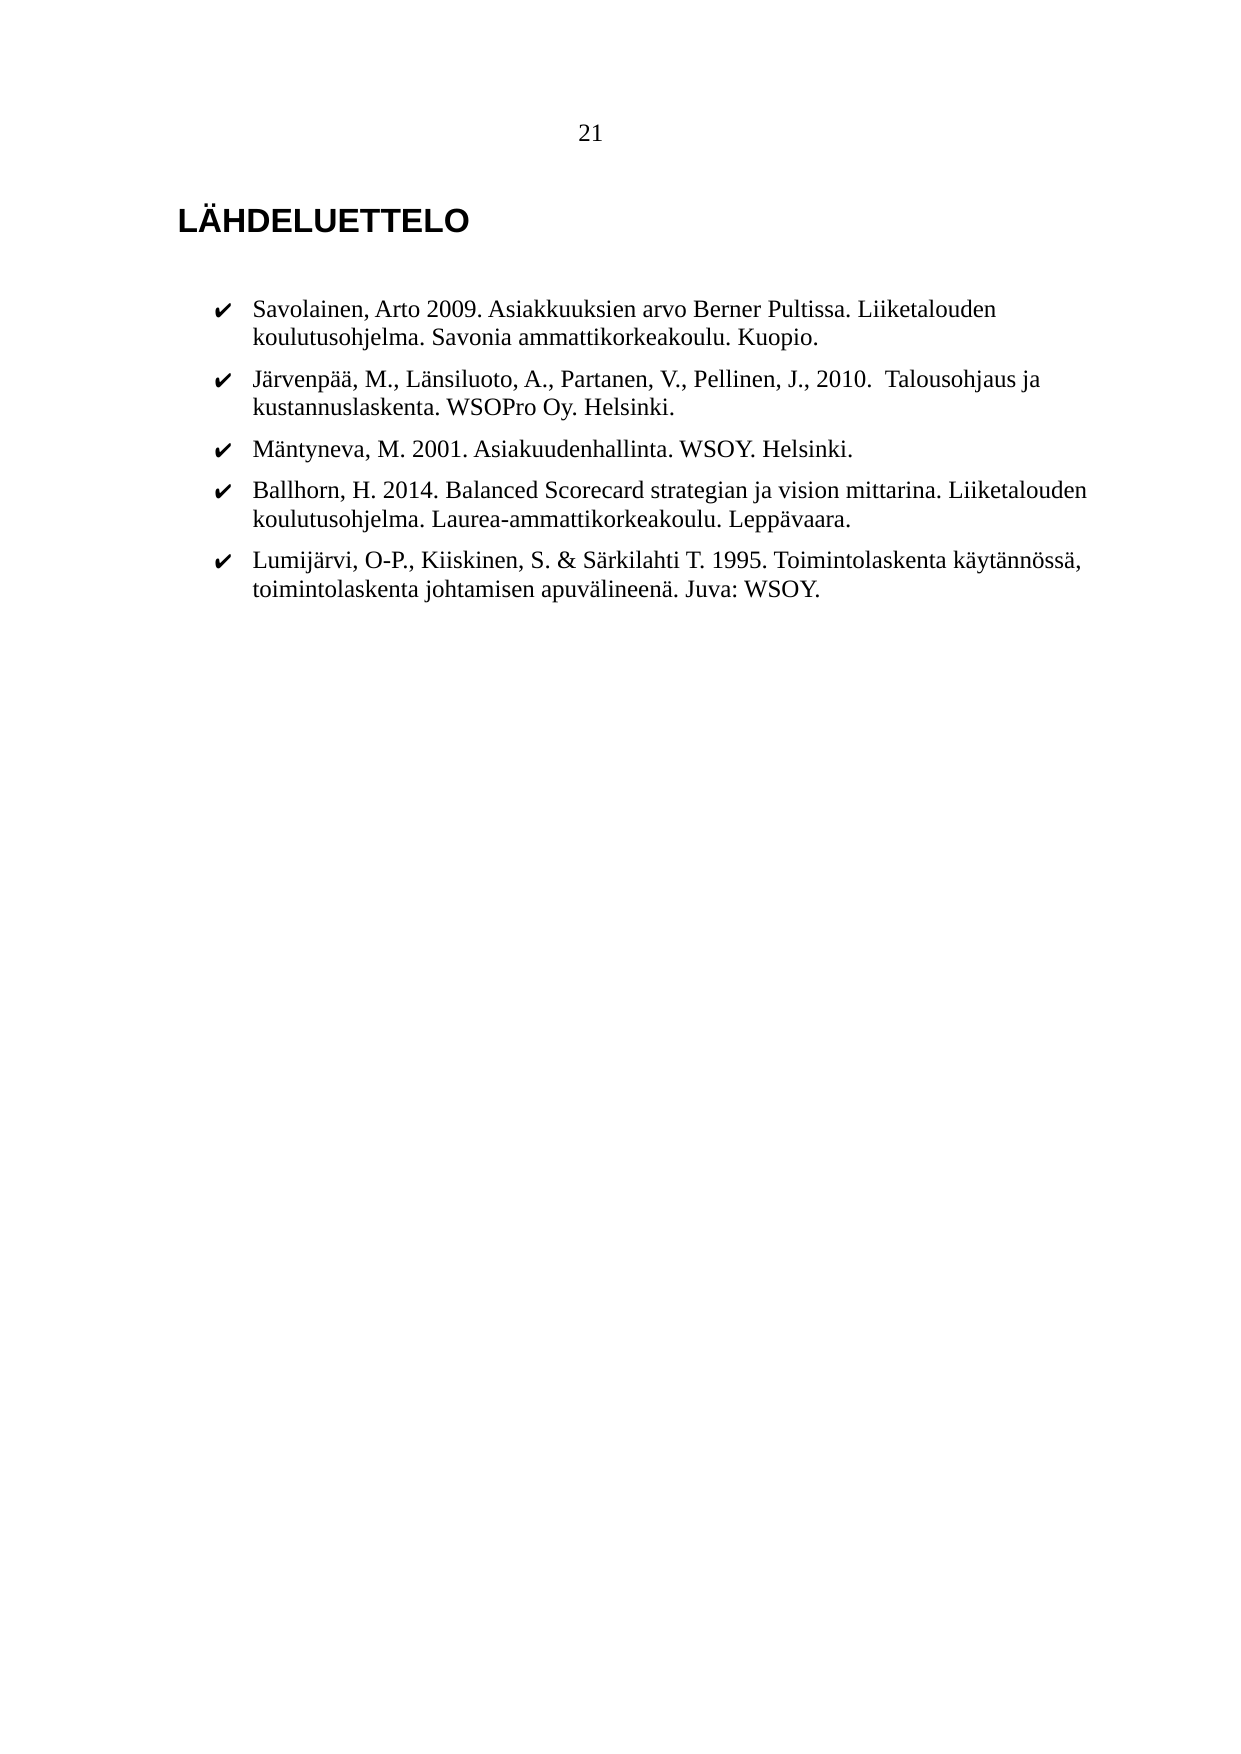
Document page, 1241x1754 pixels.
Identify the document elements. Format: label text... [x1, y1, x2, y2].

list Mäntyneva, M. 2001. Asiakuudenhallinta. WSOY. Helsinki. [215, 434, 1122, 462]
list Savolainen, Arto 2009. Asiakkuuksien arvo Berner Pultissa. Liiketalouden koulutusohjelma. Savonia ammattikorkeakoulu. Kuopio. [215, 294, 1122, 351]
list Ballhorn, H. 2014. Balanced Scorecard strategian ja vision mittarina. Liiketalouden koulutusohjelma. Laurea-ammattikorkeakoulu. Leppävaara. [215, 475, 1122, 532]
list Järvenpää, M., Länsiluoto, A., Partanen, V., Pellinen, J., 2010. Talousohjaus ja kustannuslaskenta. WSOPro Oy. Helsinki. [215, 364, 1122, 421]
list Lumijärvi, O-P., Kiiskinen, S. & Särkilahti T. 1995. Toimintolaskenta käytännössä, toimintolaskenta johtamisen apuvälineenä. Juva: WSOY. [215, 545, 1122, 602]
subtitle LÄHDELUETTELO [177, 201, 1122, 240]
